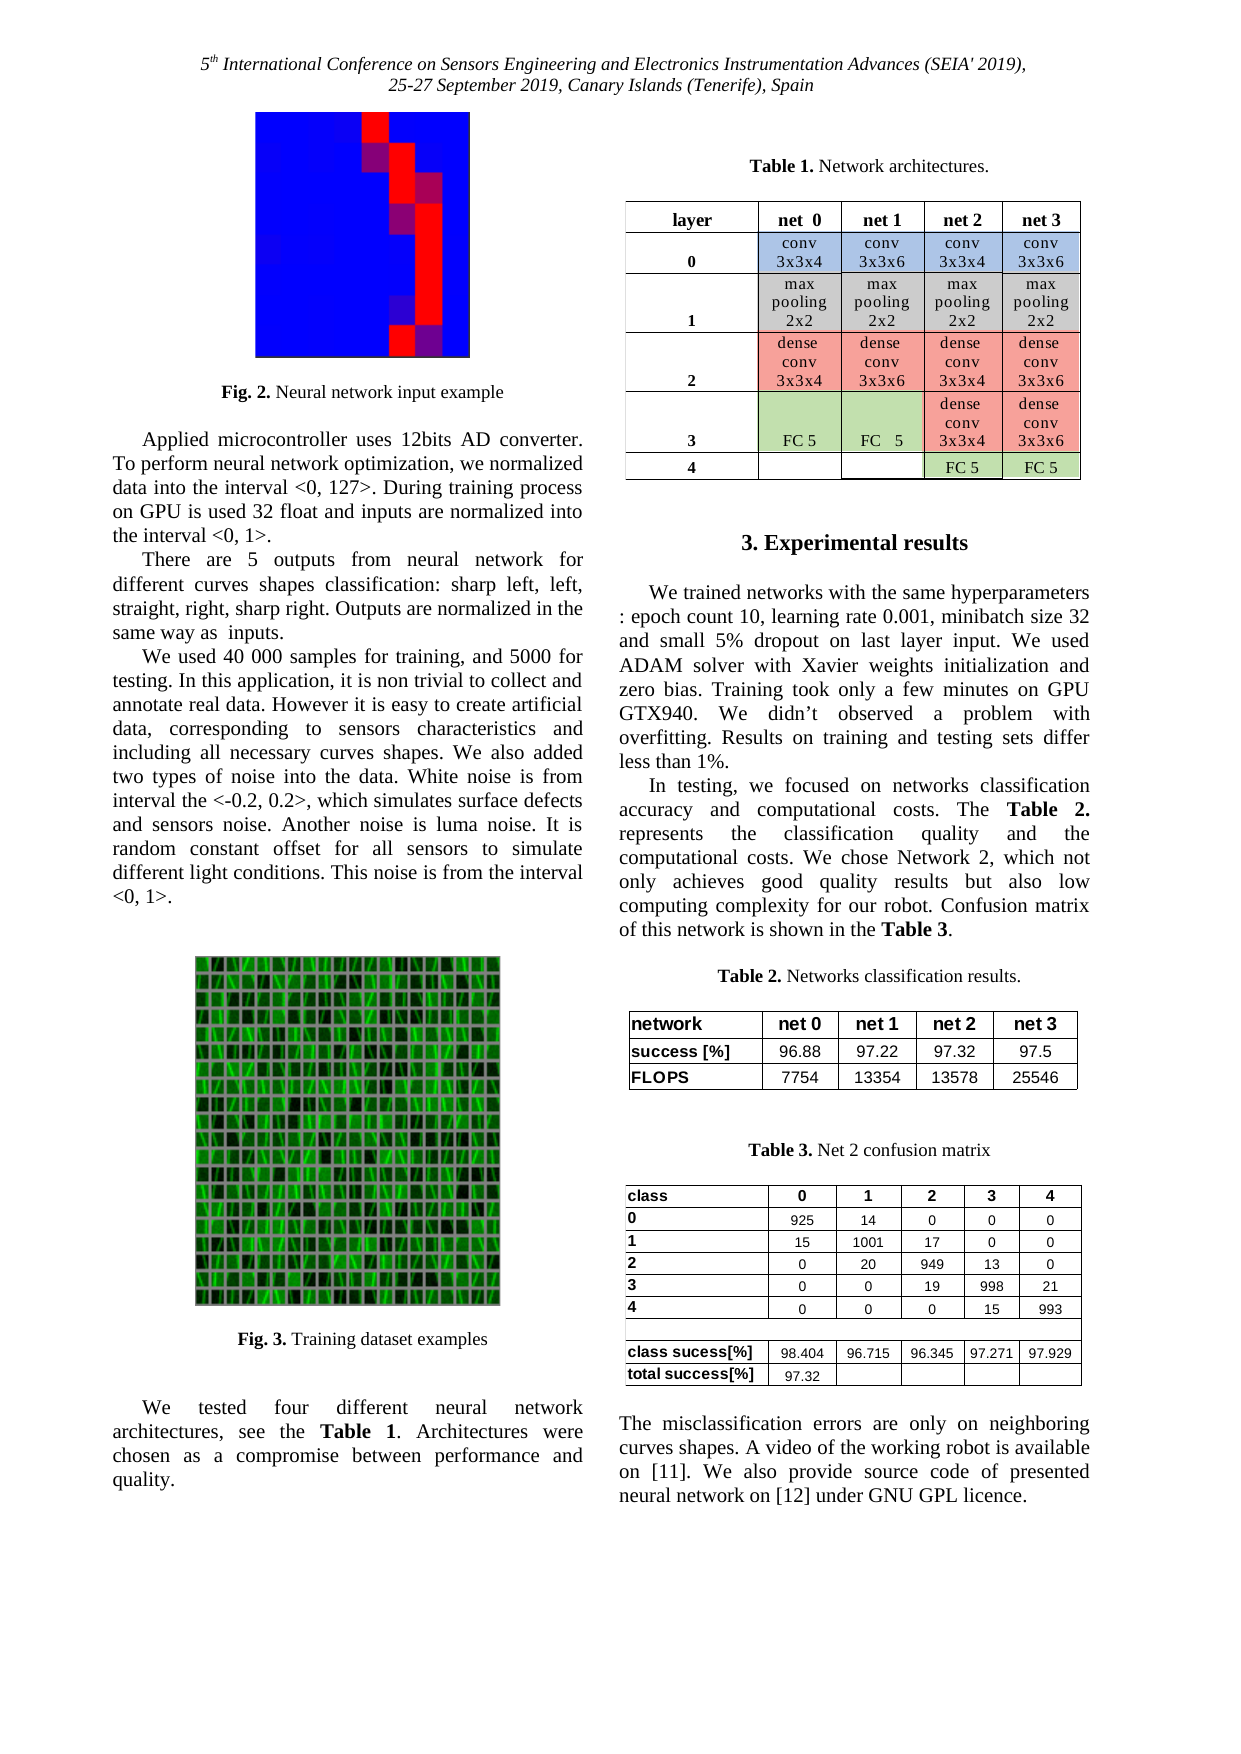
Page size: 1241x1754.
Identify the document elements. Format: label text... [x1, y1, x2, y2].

text We tested four different neural network architectures, see the Table 1. Architectures were chosen as a compromise between performance and quality. [112, 1394, 583, 1491]
text 3. Experimental results [619, 529, 1090, 555]
text The misclassification errors are only on neighboring curves shapes. A video of the working robot is available on [11]. We also provide source code of presented neural network on [12] under GNU GPL licence. [619, 1411, 1090, 1507]
text In testing, we focused on networks classification accuracy and computational costs. The Table 2. represents the classification quality and the computational costs. We chose Network 2, which not only achieves good quality results but also low computing complexity for our robot. Confusion matrix of this network is shown in the Table 3. [619, 773, 1090, 941]
text Fig. 2. Neural network input example [112, 381, 583, 427]
text Applied microcontroller uses 12bits AD converter. To perform neural network optimization, we normalized data into the interval <0, 127>. During training process on GPU is used 32 float and inputs are normalized into the interval <0, 1>. [112, 427, 583, 547]
text Fig. 3. Training dataset examples [112, 1327, 583, 1349]
picture [255, 112, 470, 358]
text Table 1. Network architectures. [619, 155, 1090, 177]
text Table 3. Net 2 confusion matrix [619, 1139, 1090, 1161]
text We trained networks with the same hyperparameters : epoch count 10, learning rate 0.001, minibatch size 32 and small 5% dropout on last layer input. We used ADAM solver with Xavier weights initialization and zero bias. Training took only a few minutes on GPU GTX940. We didn’t observed a problem with overfitting. Results on training and testing sets differ less than 1%. [619, 580, 1090, 773]
text We used 40 000 samples for training, and 5000 for testing. In this application, it is non trivial to collect and annotate real data. However it is easy to create artificial data, corresponding to sensors characteristics and including all necessary curves shapes. We also added two types of noise into the data. White noise is from interval the <-0.2, 0.2>, which simulates surface defects and sensors noise. Another noise is luma noise. It is random constant offset for all sensors to simulate different light conditions. This noise is from the interval <0, 1>. [112, 644, 583, 908]
text Table 2. Networks classification results. [619, 965, 1090, 987]
picture [195, 956, 501, 1306]
text There are 5 outputs from neural network for different curves shapes classification: sharp left, left, straight, right, sharp right. Outputs are normalized in the same way as inputs. [112, 547, 583, 644]
